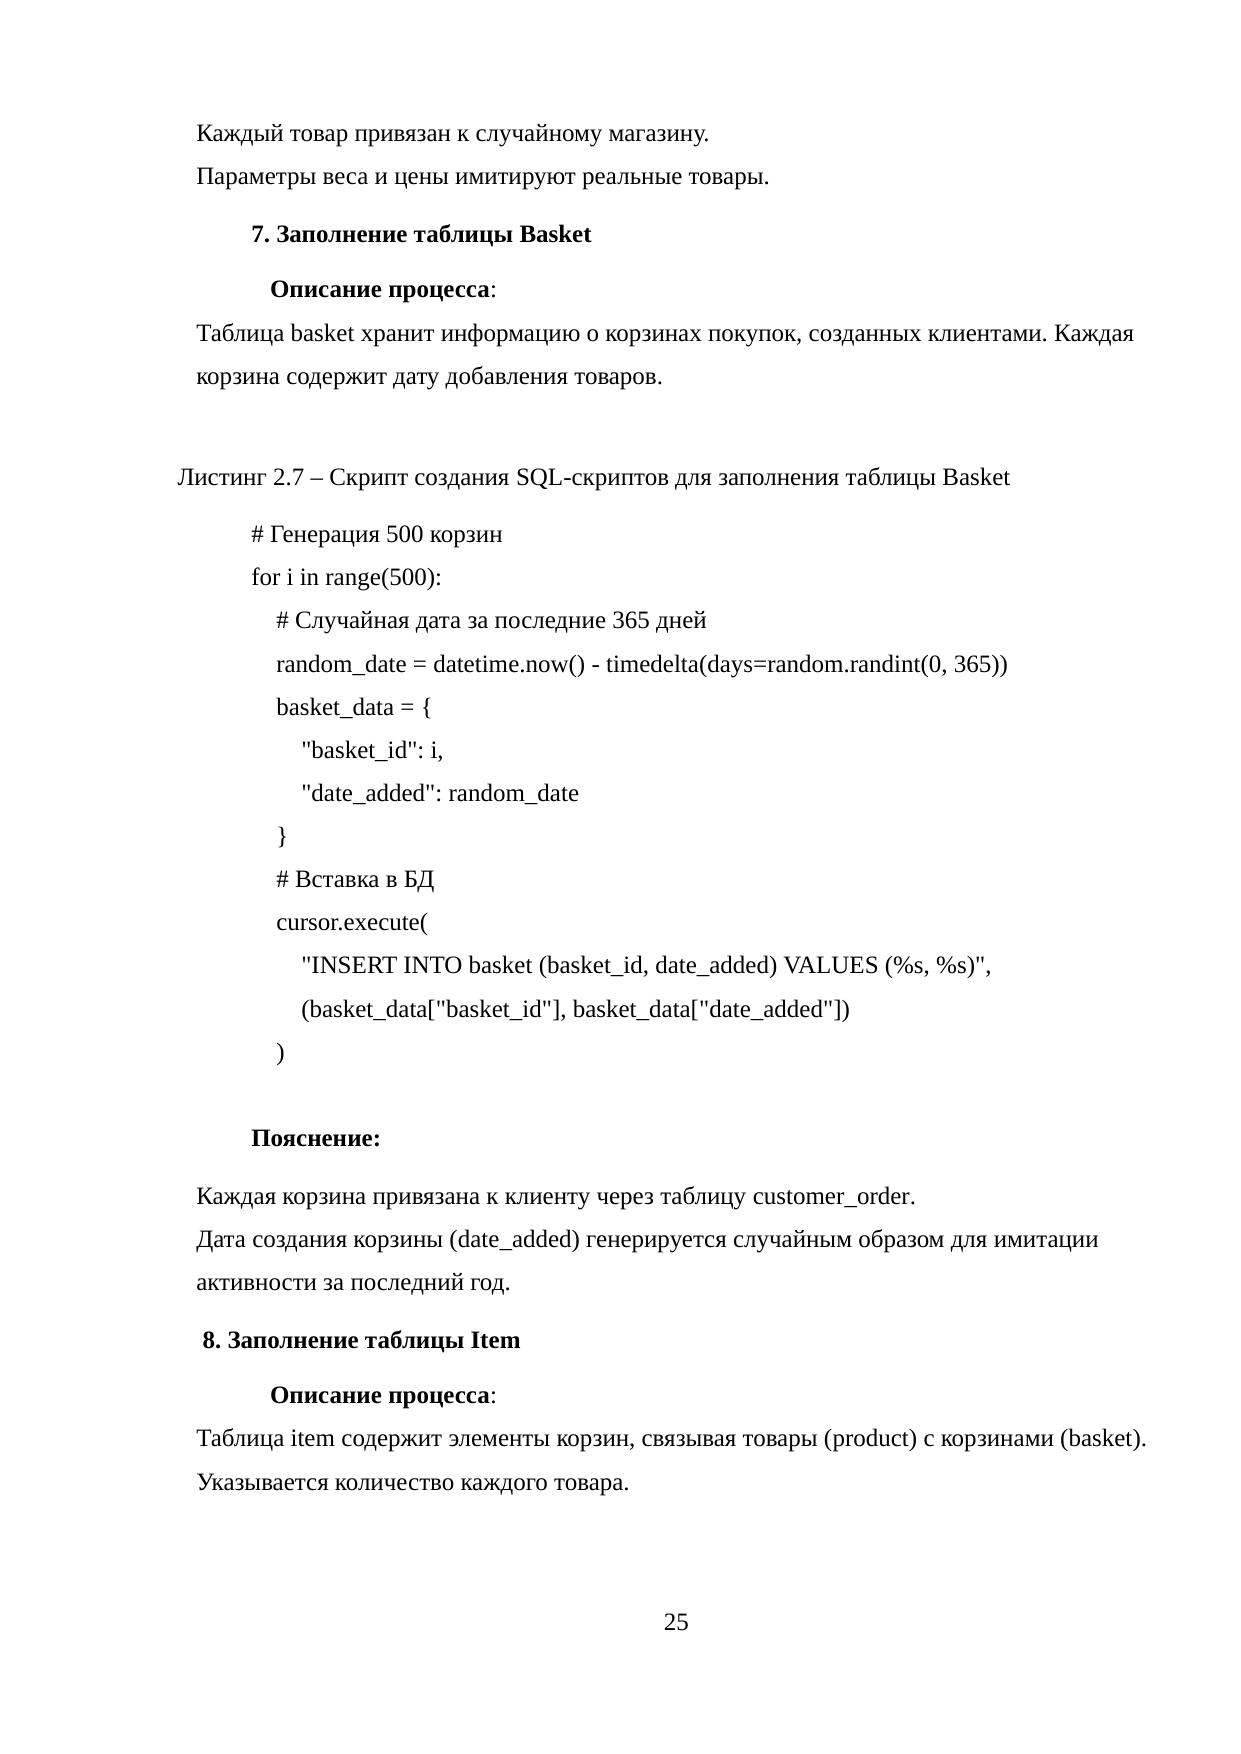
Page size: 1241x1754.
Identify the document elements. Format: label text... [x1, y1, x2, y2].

text (basket_data["basket_id"], basket_data["date_added"]) [177, 994, 1181, 1022]
text # Случайная дата за последние 365 дней [177, 606, 1181, 634]
text Описание процесса: Таблица basket хранит информацию о корзинах покупок, созданных клиентами. Каждая корзина содержит дату добавления товаров. [196, 274, 1181, 389]
text # Вставка в БД [177, 864, 1181, 893]
list Параметры веса и цены имитируют реальные товары. [177, 161, 1181, 190]
subtitle 8. Заполнение таблицы Item [202, 1325, 1181, 1353]
text # Генерация 500 корзин [177, 519, 1181, 548]
text } [177, 821, 1181, 850]
text ) [177, 1037, 1181, 1066]
text "date_added": random_date [177, 778, 1181, 807]
text for i in range(500): [177, 562, 1181, 591]
text "basket_id": i, [177, 735, 1181, 764]
text cursor.execute( [177, 907, 1181, 936]
text Описание процесса: Таблица item содержит элементы корзин, связывая товары (product) с корзинами (basket). Указывается количество каждого товара. [196, 1380, 1181, 1495]
text Пояснение: [177, 1123, 1181, 1152]
text basket_data = { [177, 692, 1181, 721]
text "INSERT INTO basket (basket_id, date_added) VALUES (%s, %s)", [177, 951, 1181, 979]
subtitle 7. Заполнение таблицы Basket [177, 219, 1181, 248]
list Каждый товар привязан к случайному магазину. [177, 118, 1181, 147]
text random_date = datetime.now() - timedelta(days=random.randint(0, 365)) [177, 649, 1181, 677]
list Каждая корзина привязана к клиенту через таблицу customer_order. [177, 1181, 1181, 1209]
list Дата создания корзины (date_added) генерируется случайным образом для имитации активности за последний год. [177, 1224, 1181, 1296]
text Листинг 2.7 – Скрипт создания SQL-скриптов для заполнения таблицы Basket [177, 418, 1181, 490]
